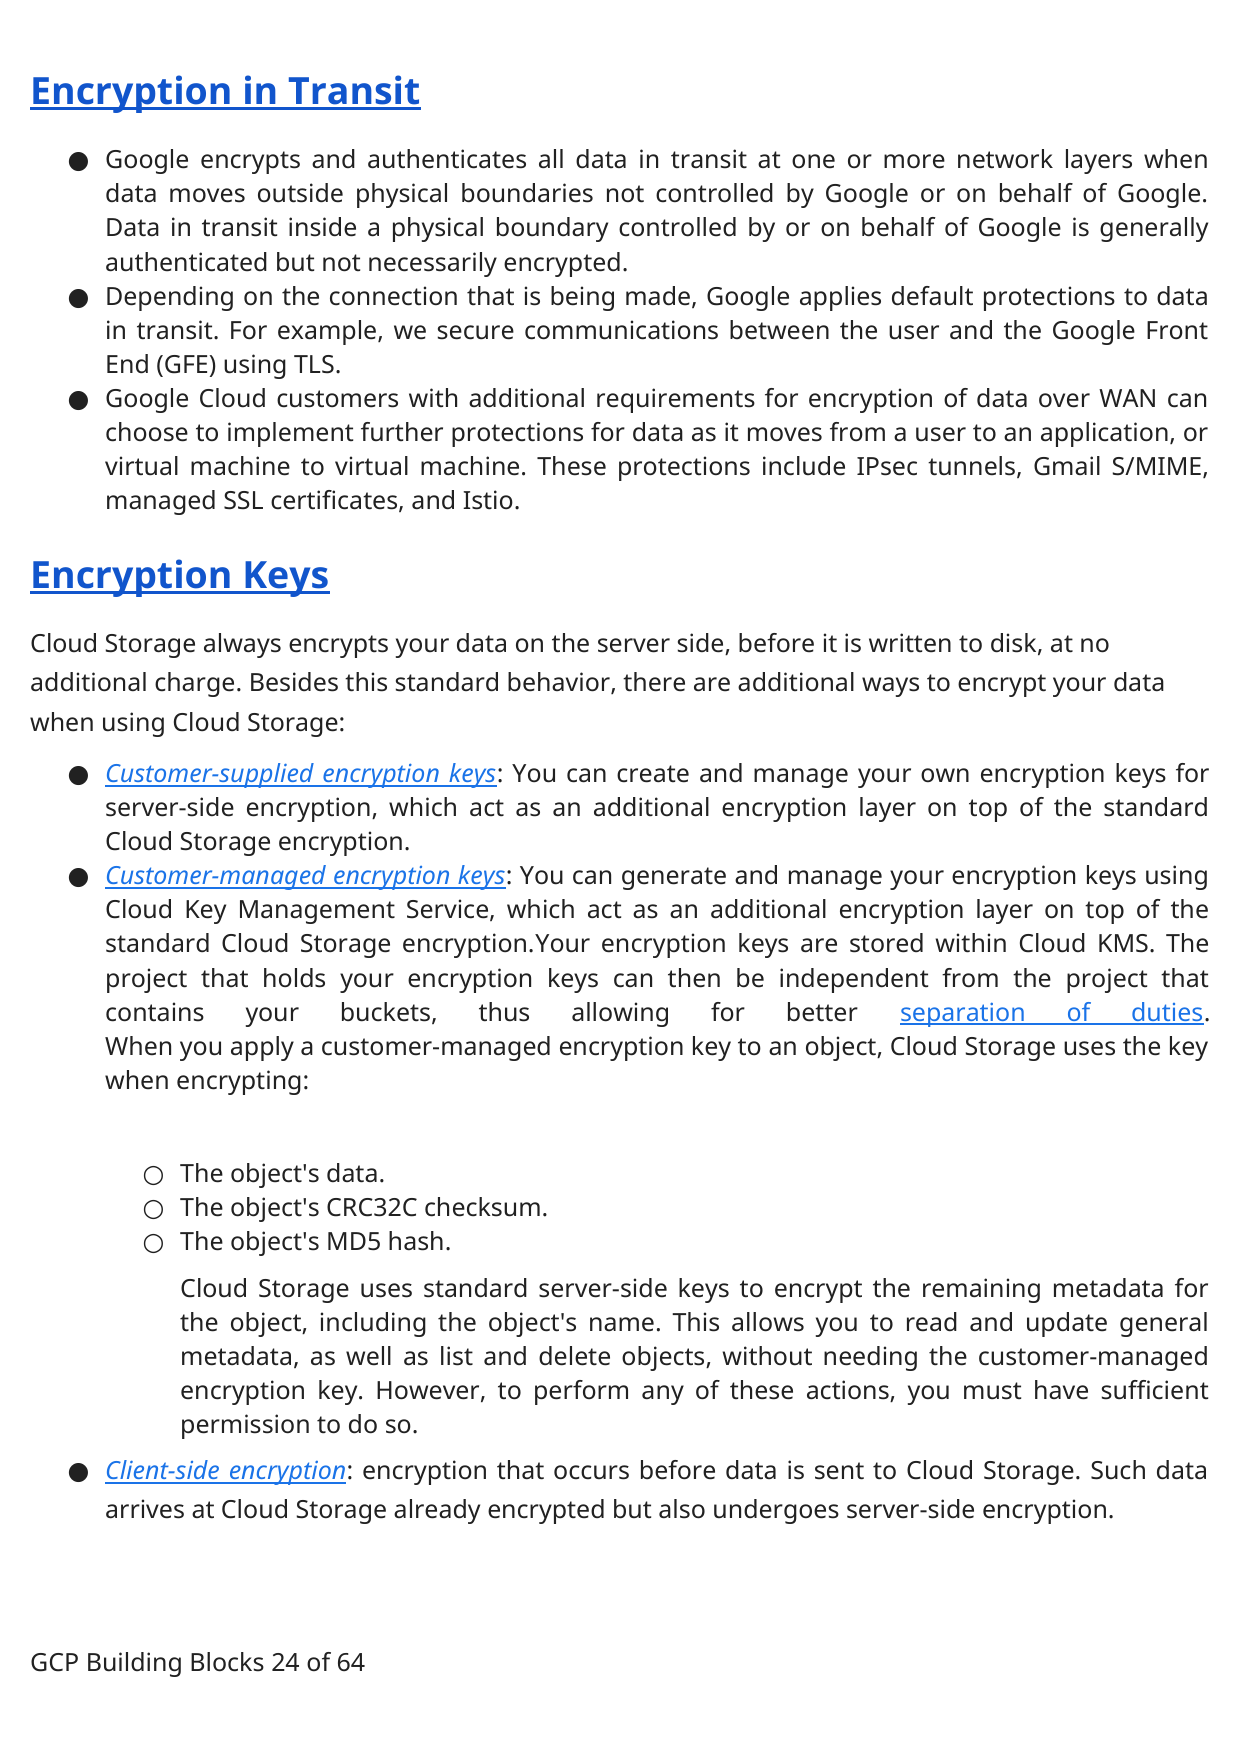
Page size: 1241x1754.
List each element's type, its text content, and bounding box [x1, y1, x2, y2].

text Cloud Storage uses standard server-side keys to encrypt the remaining metadata for the object, including the object's name. This allows you to read and update general metadata, as well as list and delete objects, without needing the customer-managed encryption key. However, to perform any of these actions, you must have sufficient permission to do so. [180, 1270, 1210, 1441]
subtitle Encryption Keys [30, 548, 1210, 599]
list Depending on the connection that is being made, Google applies default protections to data in transit. For example, we secure communications between the user and the Google Front End (GFE) using TLS. [67, 278, 1210, 380]
list The object's CRC32C checksum. [142, 1189, 1210, 1224]
list Google encrypts and authenticates all data in transit at one or more network layers when data moves outside physical boundaries not controlled by Google or on behalf of Google. Data in transit inside a physical boundary controlled by or on behalf of Google is generally authenticated but not necessarily encrypted. [67, 142, 1210, 278]
list Customer-supplied encryption keys: You can create and manage your own encryption keys for server-side encryption, which act as an additional encryption layer on top of the standard Cloud Storage encryption. [67, 756, 1210, 858]
list Client-side encryption: encryption that occurs before data is sent to Cloud Storage. Such data arrives at Cloud Storage already encrypted but also undergoes server-side encryption. [67, 1453, 1210, 1526]
list The object's data. [142, 1156, 1210, 1189]
text Cloud Storage always encrypts your data on the server side, before it is written to disk, at no additional charge. Besides this standard behavior, there are additional ways to encrypt your data when using Cloud Storage: [30, 626, 1210, 738]
subtitle Encryption in Transit [30, 64, 1210, 115]
list Customer-managed encryption keys: You can generate and manage your encryption keys using Cloud Key Management Service, which act as an additional encryption layer on top of the standard Cloud Storage encryption.Your encryption keys are stored within Cloud KMS. The project that holds your encryption keys can then be independent from the project that contains your buckets, thus allowing for better separation of duties. When you apply a customer-managed encryption key to an object, Cloud Storage uses the key when encrypting: [67, 858, 1210, 1096]
list The object's MD5 hash. [142, 1224, 1210, 1258]
list Google Cloud customers with additional requirements for encryption of data over WAN can choose to implement further protections for data as it moves from a user to an application, or virtual machine to virtual machine. These protections include IPsec tunnels, Gmail S/MIME, managed SSL certificates, and Istio. [67, 380, 1210, 517]
